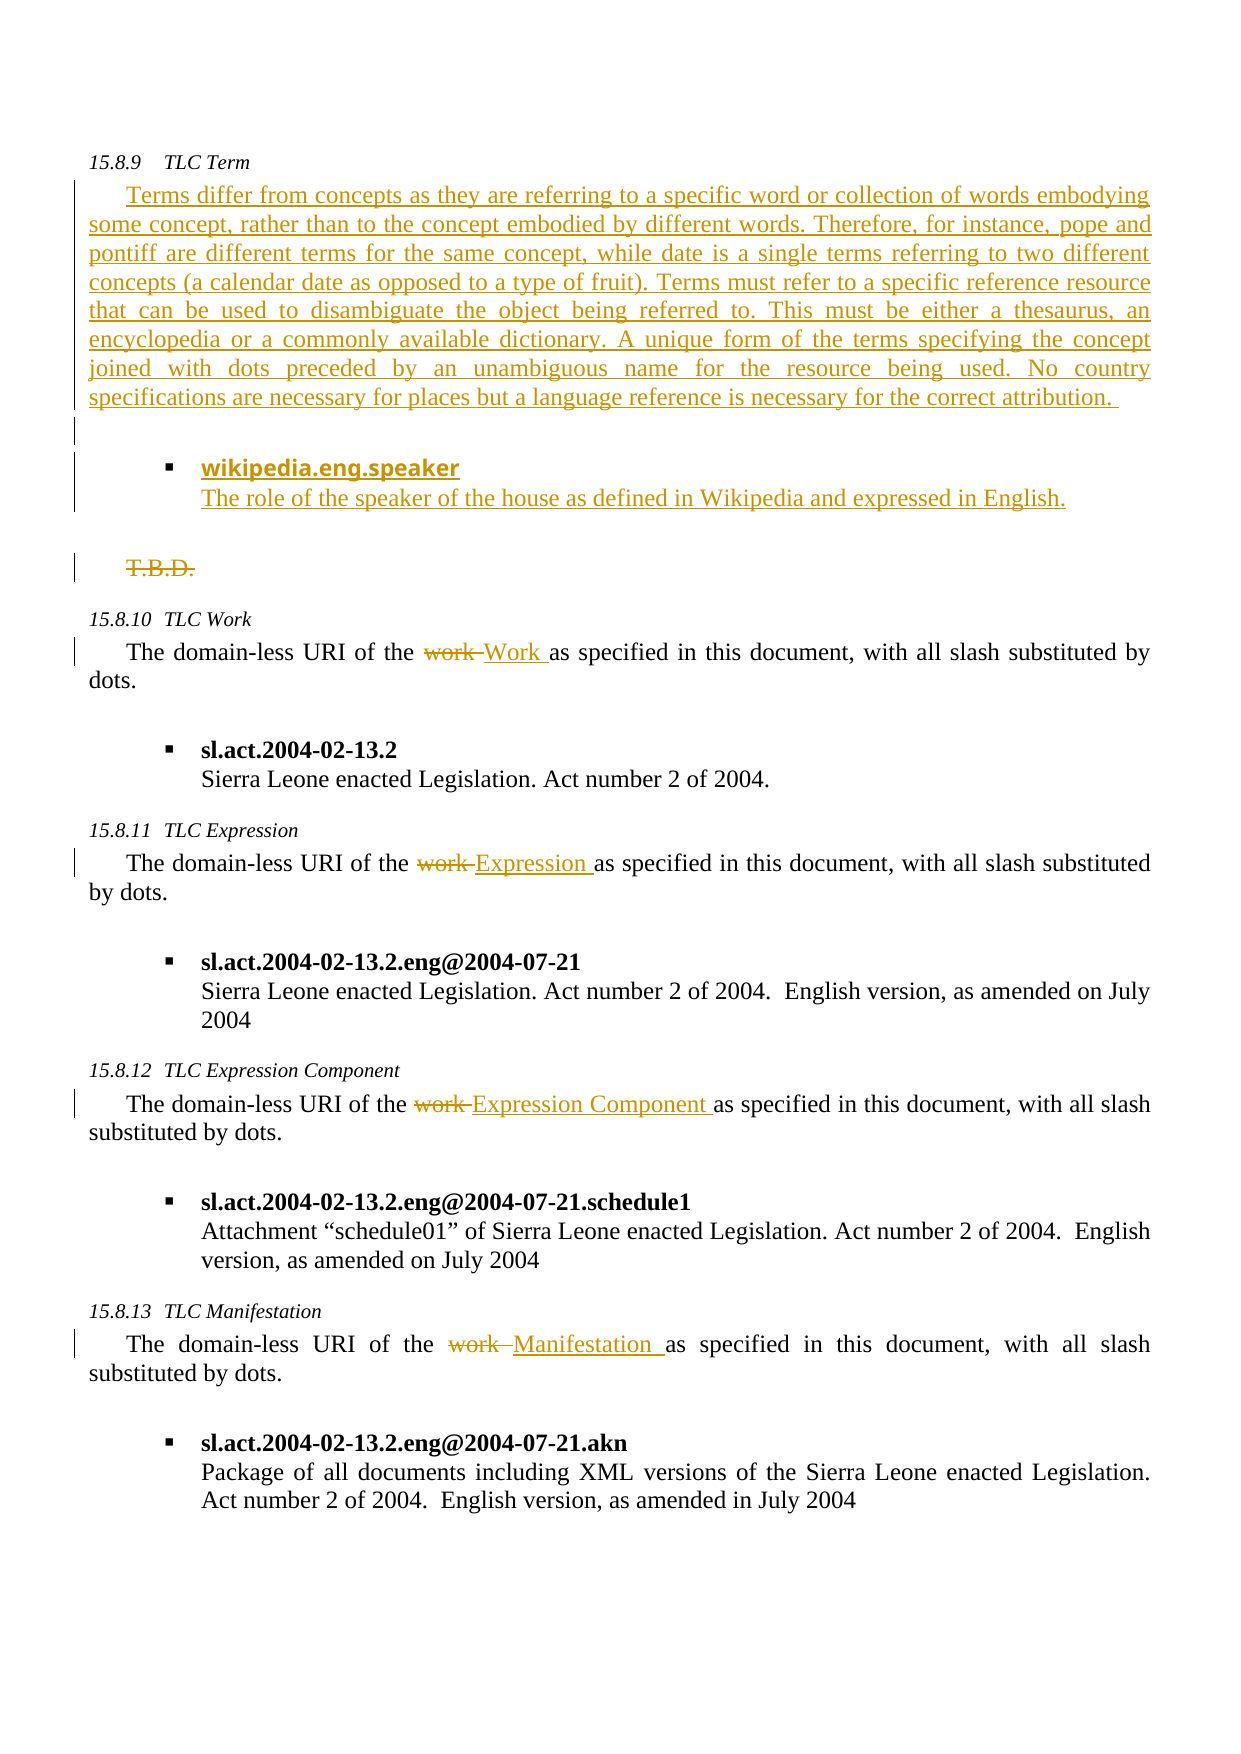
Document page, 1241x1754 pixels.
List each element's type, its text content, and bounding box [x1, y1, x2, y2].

subtitle TLC Work [89, 607, 1151, 631]
list sl.act.2004-02-13.2.eng@2004-07-21 Sierra Leone enacted Legislation. Act number 2 of 2004. English version, as amended on July 2004 [163, 947, 1151, 1033]
list sl.act.2004-02-13.2.eng@2004-07-21.akn Package of all documents including XML versions of the Sierra Leone enacted Legislation. Act number 2 of 2004. English version, as amended in July 2004 [163, 1428, 1151, 1514]
text encyclopedia or a commonly available dictionary. A unique form of the terms specifying the concept [89, 322, 1151, 349]
text that can be used to disambiguate the object being referred to. This must be either a thesaurus, an [89, 293, 1151, 320]
text The domain-less URI of the Expression as specified in this document, with all slash substituted by dots. [89, 848, 1151, 906]
text The domain-less URI of the Expression Component as specified in this document, with all slash substituted by dots. [89, 1089, 1151, 1146]
text The domain-less URI of the Manifestation as specified in this document, with all slash substituted by dots. [89, 1329, 1151, 1387]
list wikipedia.eng.speaker The role of the speaker of the house as defined in Wikipedia and expressed in English. [163, 452, 1151, 512]
list sl.act.2004-02-13.2 Sierra Leone enacted Legislation. Act number 2 of 2004. [163, 736, 1151, 793]
subtitle TLC Manifestation [89, 1299, 1151, 1323]
subtitle TLC Expression [89, 818, 1151, 842]
text pontiff are different terms for the same concept, while date is a single terms referring to two different [89, 235, 1151, 263]
subtitle TLC Expression Component [89, 1058, 1151, 1082]
text concepts (a calendar date as opposed to a type of fruit). Terms must refer to a specific reference resource [89, 264, 1151, 292]
text specifications are necessary for places but a language reference is necessary for the correct attribution. [89, 379, 1151, 410]
text joined with dots preceded by an unambiguous name for the resource being used. No country [89, 351, 1151, 378]
text The domain-less URI of the Work as specified in this document, with all slash substituted by dots. [89, 637, 1151, 694]
subtitle TLC Term [89, 150, 1151, 174]
list sl.act.2004-02-13.2.eng@2004-07-21.schedule1 Attachment “schedule01” of Sierra Leone enacted Legislation. Act number 2 of 2004. English version, as amended on July 2004 [163, 1187, 1151, 1274]
text Terms differ from concepts as they are referring to a specific word or collection of words embodying some concept, rather than to the concept embodied by different words. Therefore, for instance, pope and [89, 180, 1151, 234]
